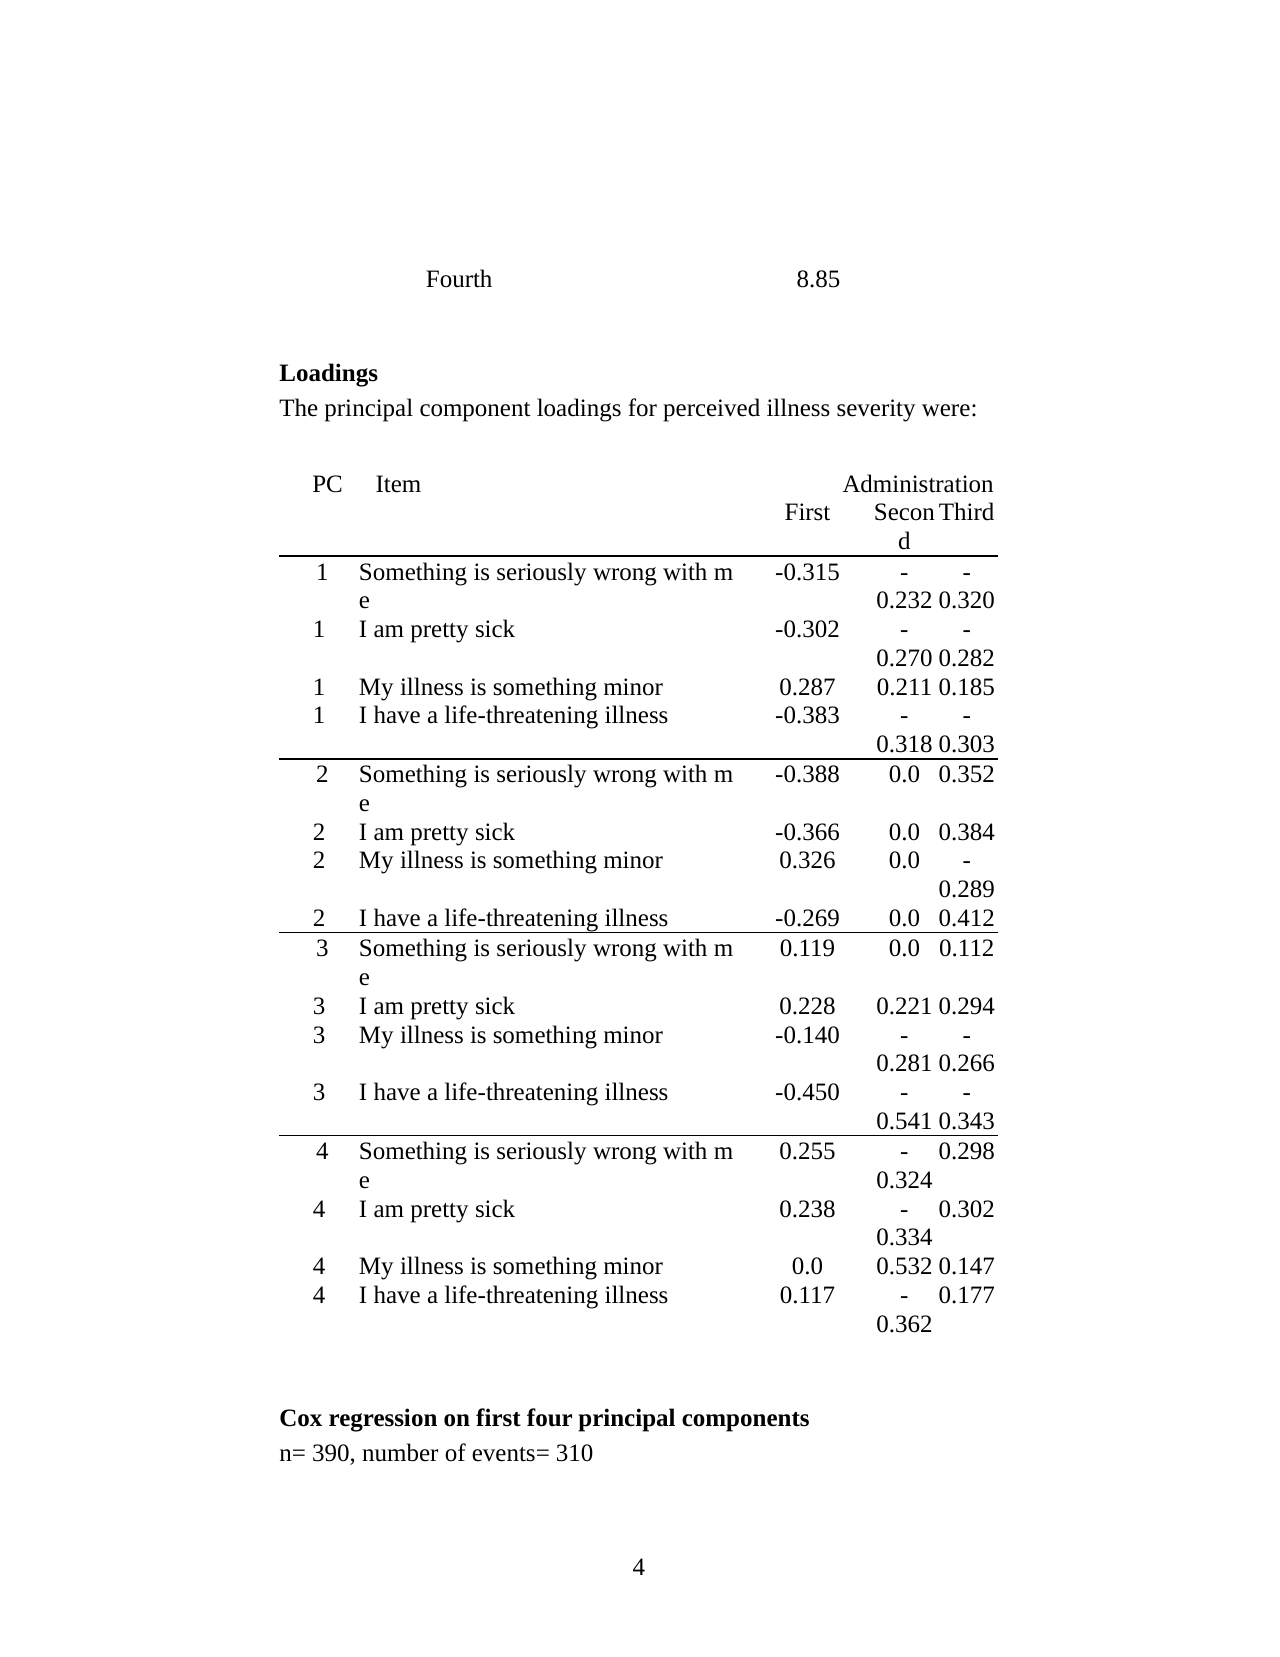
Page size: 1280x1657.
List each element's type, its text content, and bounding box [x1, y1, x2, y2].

table_cell 0.119 [741, 933, 873, 991]
table_cell 8.85 [639, 265, 998, 293]
table_cell -0.388 [741, 760, 873, 817]
table_cell 0.185 [935, 672, 998, 700]
table_cell 2 [279, 760, 359, 817]
table_cell I have a life-threatening illness [359, 700, 741, 758]
table_cell -0.282 [935, 614, 998, 672]
table_cell -0.541 [873, 1077, 935, 1135]
table_cell [279, 498, 359, 555]
table_cell 1 [279, 700, 359, 758]
table_header PC [279, 469, 375, 497]
table_cell I am pretty sick [359, 991, 741, 1020]
table_cell Second [873, 498, 935, 555]
table_cell -0.315 [741, 557, 873, 614]
table_cell 1 [279, 672, 359, 700]
table_cell Something is seriously wrong with me [359, 760, 741, 817]
table_cell My illness is something minor [359, 1020, 741, 1077]
table_cell Fourth [279, 265, 638, 293]
table_cell -0.320 [935, 557, 998, 614]
table_cell 0.412 [935, 903, 998, 932]
table_cell 2 [279, 903, 359, 932]
subtitle Cox regression on first four principal components [279, 1403, 998, 1431]
table_cell I have a life-threatening illness [359, 1280, 741, 1337]
table_cell My illness is something minor [359, 1251, 741, 1280]
table_cell 4 [279, 1136, 359, 1194]
table_cell 4 [279, 1194, 359, 1251]
table_cell I have a life-threatening illness [359, 1077, 741, 1135]
table_cell -0.324 [873, 1136, 935, 1194]
table_cell First [741, 498, 873, 555]
table_cell 0.117 [741, 1280, 873, 1337]
table_cell 4 [279, 1251, 359, 1280]
table_header Administration [838, 469, 998, 497]
table_cell 0.352 [935, 760, 998, 817]
table_cell 0.228 [741, 991, 873, 1020]
table_cell 3 [279, 1020, 359, 1077]
table_cell 3 [279, 1077, 359, 1135]
table_cell -0.334 [873, 1194, 935, 1251]
table_cell 0.147 [935, 1251, 998, 1280]
table_cell 0.384 [935, 817, 998, 846]
table_cell [359, 498, 741, 555]
table_cell -0.318 [873, 700, 935, 758]
table_cell 2 [279, 817, 359, 846]
table_cell 0.287 [741, 672, 873, 700]
table_cell 0.0 [873, 846, 935, 903]
table_cell 0.221 [873, 991, 935, 1020]
table_cell -0.281 [873, 1020, 935, 1077]
table_cell 0.294 [935, 991, 998, 1020]
table_cell 0.0 [873, 903, 935, 932]
table_cell 0.177 [935, 1280, 998, 1337]
table_cell -0.302 [741, 614, 873, 672]
table_cell -0.270 [873, 614, 935, 672]
table_cell Something is seriously wrong with me [359, 557, 741, 614]
table_cell 4 [279, 1280, 359, 1337]
table_cell 0.211 [873, 672, 935, 700]
table_cell My illness is something minor [359, 672, 741, 700]
text n= 390, number of events= 310 [279, 1438, 998, 1466]
table_cell 0.298 [935, 1136, 998, 1194]
table_cell 2 [279, 846, 359, 903]
table_cell 3 [279, 933, 359, 991]
table_cell 0.0 [873, 760, 935, 817]
table_cell -0.362 [873, 1280, 935, 1337]
table_cell -0.266 [935, 1020, 998, 1077]
table_cell -0.289 [935, 846, 998, 903]
table_cell 0.255 [741, 1136, 873, 1194]
table_cell 0.326 [741, 846, 873, 903]
table_cell -0.343 [935, 1077, 998, 1135]
table_cell Something is seriously wrong with me [359, 933, 741, 991]
table_cell -0.450 [741, 1077, 873, 1135]
table_cell I have a life-threatening illness [359, 903, 741, 932]
table_cell 0.532 [873, 1251, 935, 1280]
table_cell -0.366 [741, 817, 873, 846]
table_cell 0.302 [935, 1194, 998, 1251]
table_cell 1 [279, 557, 359, 614]
table_cell I am pretty sick [359, 614, 741, 672]
table_cell -0.269 [741, 903, 873, 932]
table_cell 1 [279, 614, 359, 672]
table_cell My illness is something minor [359, 846, 741, 903]
table_cell Something is seriously wrong with me [359, 1136, 741, 1194]
table_cell 0.112 [935, 933, 998, 991]
subtitle Loadings [279, 358, 998, 387]
table_cell 0.238 [741, 1194, 873, 1251]
table_cell 3 [279, 991, 359, 1020]
table_cell -0.383 [741, 700, 873, 758]
table_cell I am pretty sick [359, 817, 741, 846]
table_cell 0.0 [873, 933, 935, 991]
table_cell Third [935, 498, 998, 555]
table_cell -0.303 [935, 700, 998, 758]
text The principal component loadings for perceived illness severity were: [279, 393, 998, 422]
table_cell I am pretty sick [359, 1194, 741, 1251]
table_cell 0.0 [873, 817, 935, 846]
table_header Item [375, 469, 838, 497]
table_cell 0.0 [741, 1251, 873, 1280]
table_cell -0.140 [741, 1020, 873, 1077]
table_cell -0.232 [873, 557, 935, 614]
